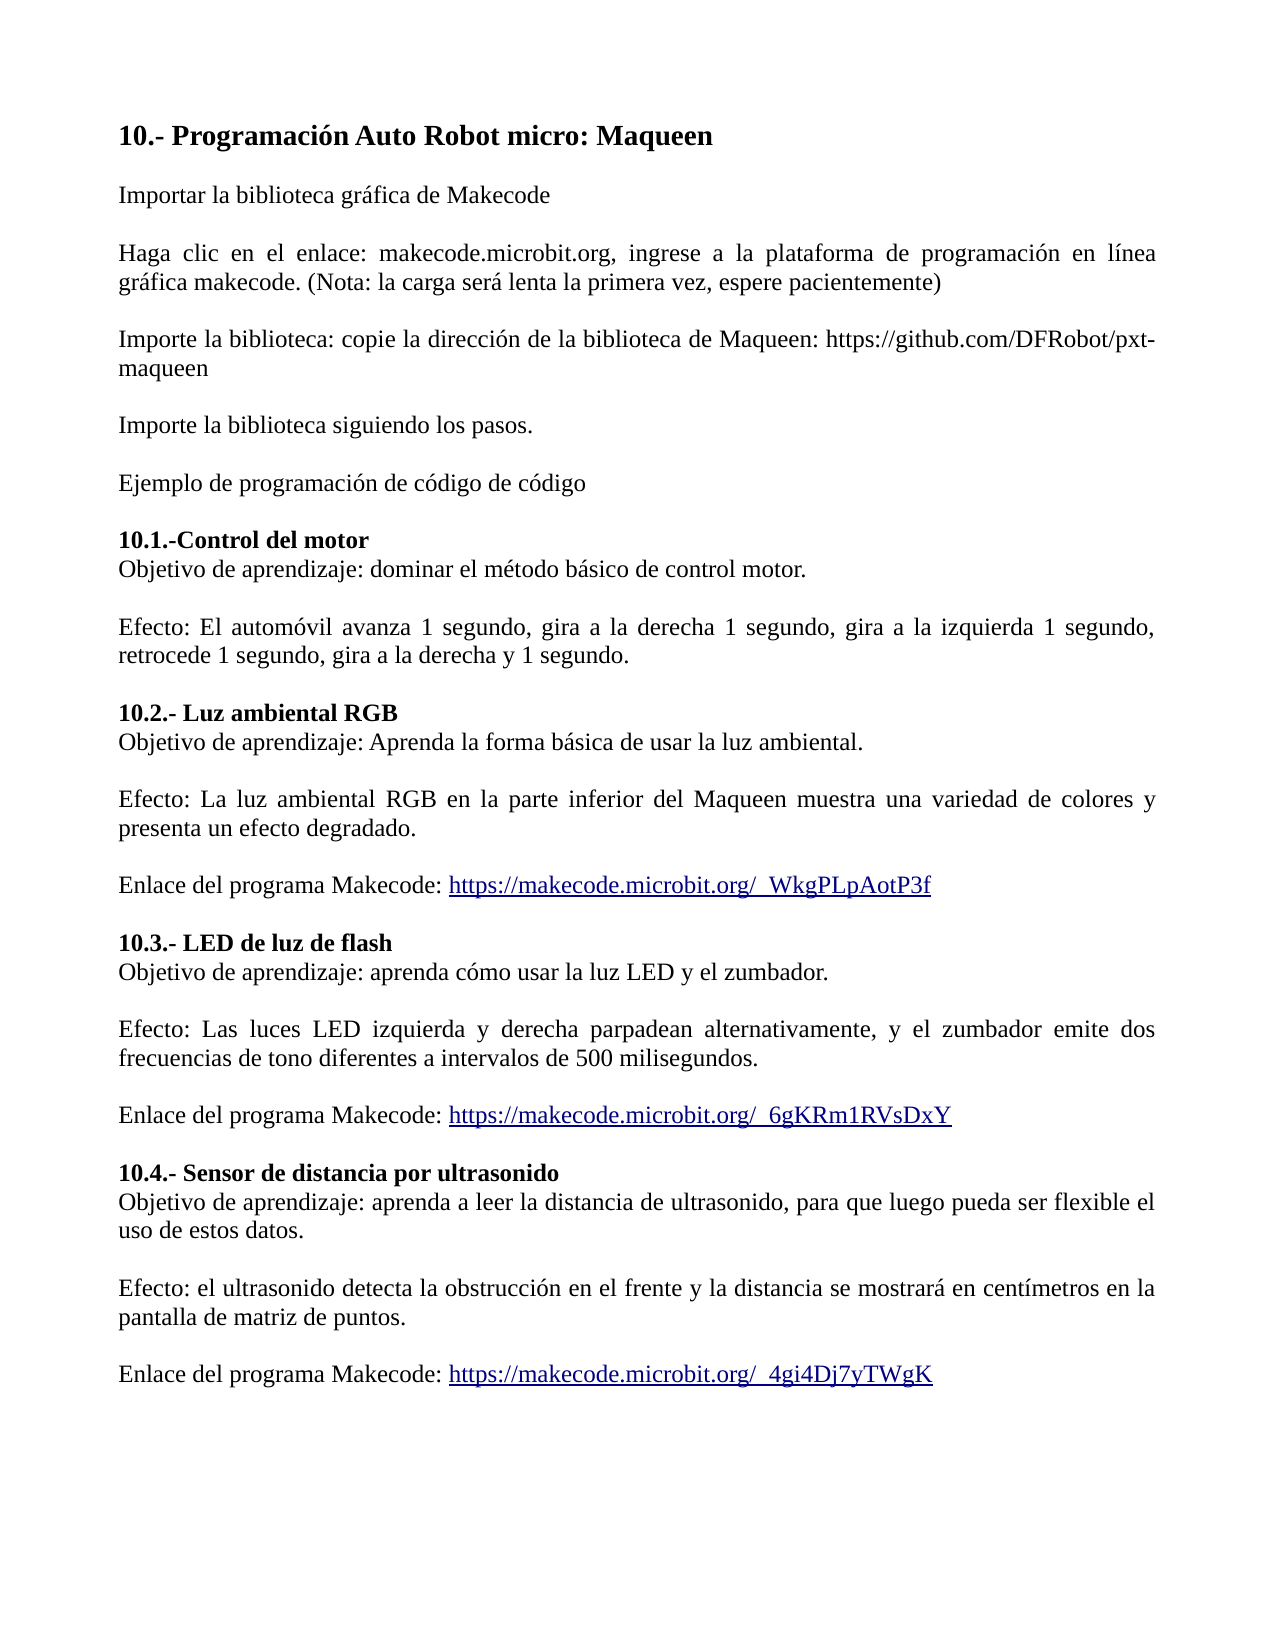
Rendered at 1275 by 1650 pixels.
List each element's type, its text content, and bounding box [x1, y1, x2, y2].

text 10.2.- Luz ambiental RGB [118, 698, 1157, 727]
text Enlace del programa Makecode: https://makecode.microbit.org/_6gKRm1RVsDxY [118, 1100, 1157, 1129]
text Importe la biblioteca: copie la dirección de la biblioteca de Maqueen: https://github.com/DFRobot/pxt-maqueen [118, 324, 1157, 382]
text Enlace del programa Makecode: https://makecode.microbit.org/_WkgPLpAotP3f [118, 870, 1157, 899]
text Importar la biblioteca gráfica de Makecode [118, 180, 1157, 209]
text 10.1.-Control del motor [118, 525, 1157, 554]
text Enlace del programa Makecode: https://makecode.microbit.org/_4gi4Dj7yTWgK [118, 1359, 1157, 1388]
text Efecto: La luz ambiental RGB en la parte inferior del Maqueen muestra una variedad de colores y presenta un efecto degradado. [118, 784, 1157, 842]
text Objetivo de aprendizaje: Aprenda la forma básica de usar la luz ambiental. [118, 727, 1157, 755]
text Efecto: el ultrasonido detecta la obstrucción en el frente y la distancia se mostrará en centímetros en la pantalla de matriz de puntos. [118, 1273, 1157, 1330]
text 10.4.- Sensor de distancia por ultrasonido [118, 1158, 1157, 1187]
text Objetivo de aprendizaje: aprenda a leer la distancia de ultrasonido, para que luego pueda ser flexible el uso de estos datos. [118, 1187, 1157, 1244]
text Efecto: El automóvil avanza 1 segundo, gira a la derecha 1 segundo, gira a la izquierda 1 segundo, retrocede 1 segundo, gira a la derecha y 1 segundo. [118, 612, 1157, 669]
text Importe la biblioteca siguiendo los pasos. [118, 410, 1157, 439]
text 10.3.- LED de luz de flash [118, 928, 1157, 957]
text Ejemplo de programación de código de código [118, 468, 1157, 497]
text Efecto: Las luces LED izquierda y derecha parpadean alternativamente, y el zumbador emite dos frecuencias de tono diferentes a intervalos de 500 milisegundos. [118, 1014, 1157, 1072]
text Objetivo de aprendizaje: dominar el método básico de control motor. [118, 554, 1157, 583]
text Objetivo de aprendizaje: aprenda cómo usar la luz LED y el zumbador. [118, 957, 1157, 985]
text Haga clic en el enlace: makecode.microbit.org, ingrese a la plataforma de programación en línea gráfica makecode. (Nota: la carga será lenta la primera vez, espere pacientemente) [118, 238, 1157, 295]
text 10.- Programación Auto Robot micro: Maqueen [118, 118, 1157, 152]
